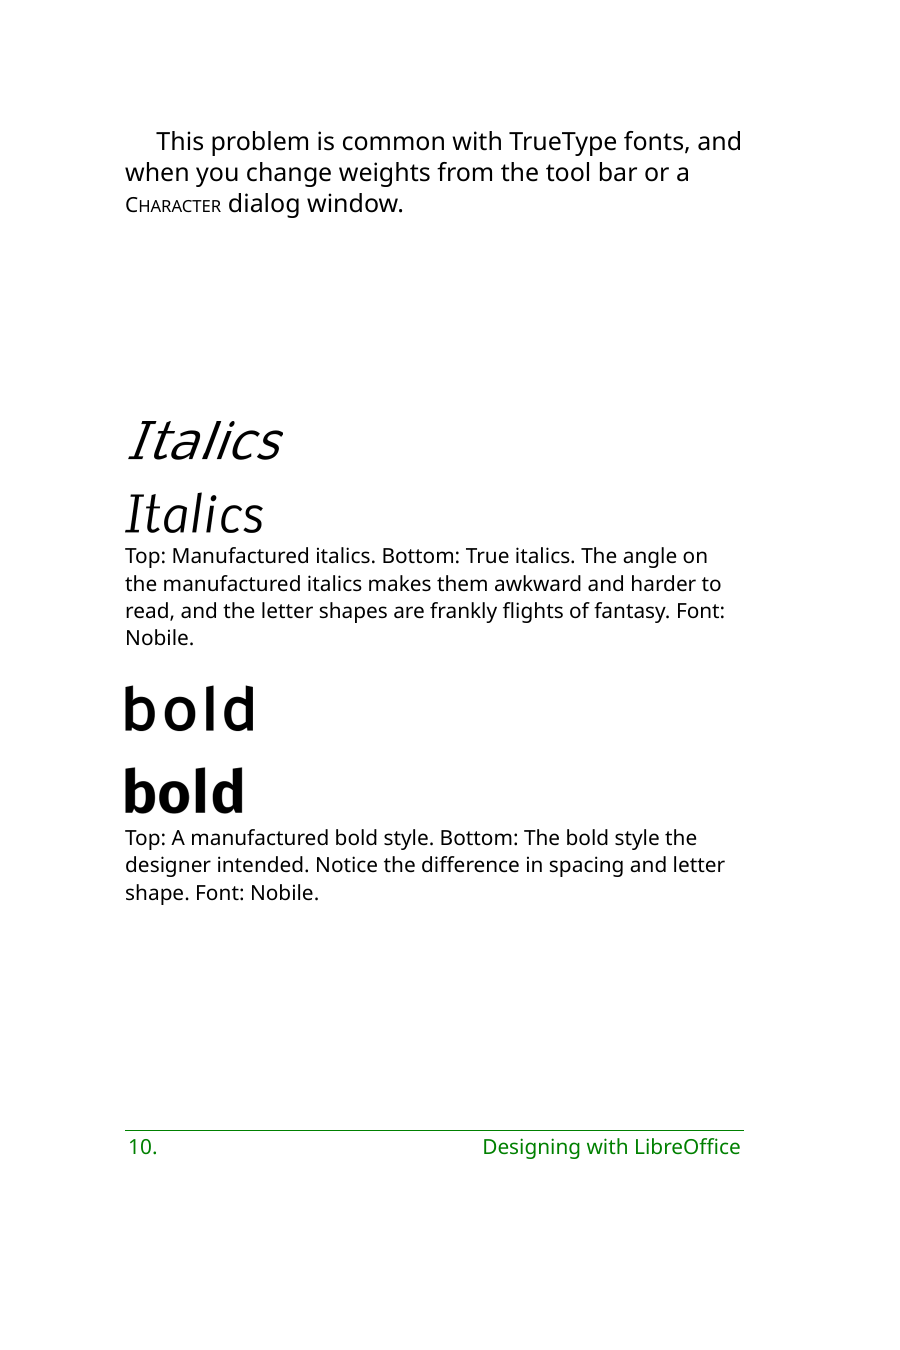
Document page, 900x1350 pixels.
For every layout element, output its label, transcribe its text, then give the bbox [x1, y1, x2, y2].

table_header [125, 681, 744, 816]
picture [125, 681, 253, 815]
table_header [125, 421, 744, 534]
table_cell Top: Manufactured italics. Bottom: True italics. The angle on the manufactured italics makes them awkward and harder to read, and the letter shapes are frankly flights of fantasy. Font: Nobile. [125, 534, 744, 651]
text This problem is common with TrueType fonts, and when you change weights from the tool bar or a Character dialog window. [125, 125, 744, 219]
table_cell Top: A manufactured bold style. Bottom: The bold style the designer intended. Notice the difference in spacing and letter shape. Font: Nobile. [125, 816, 744, 905]
picture [125, 421, 283, 533]
